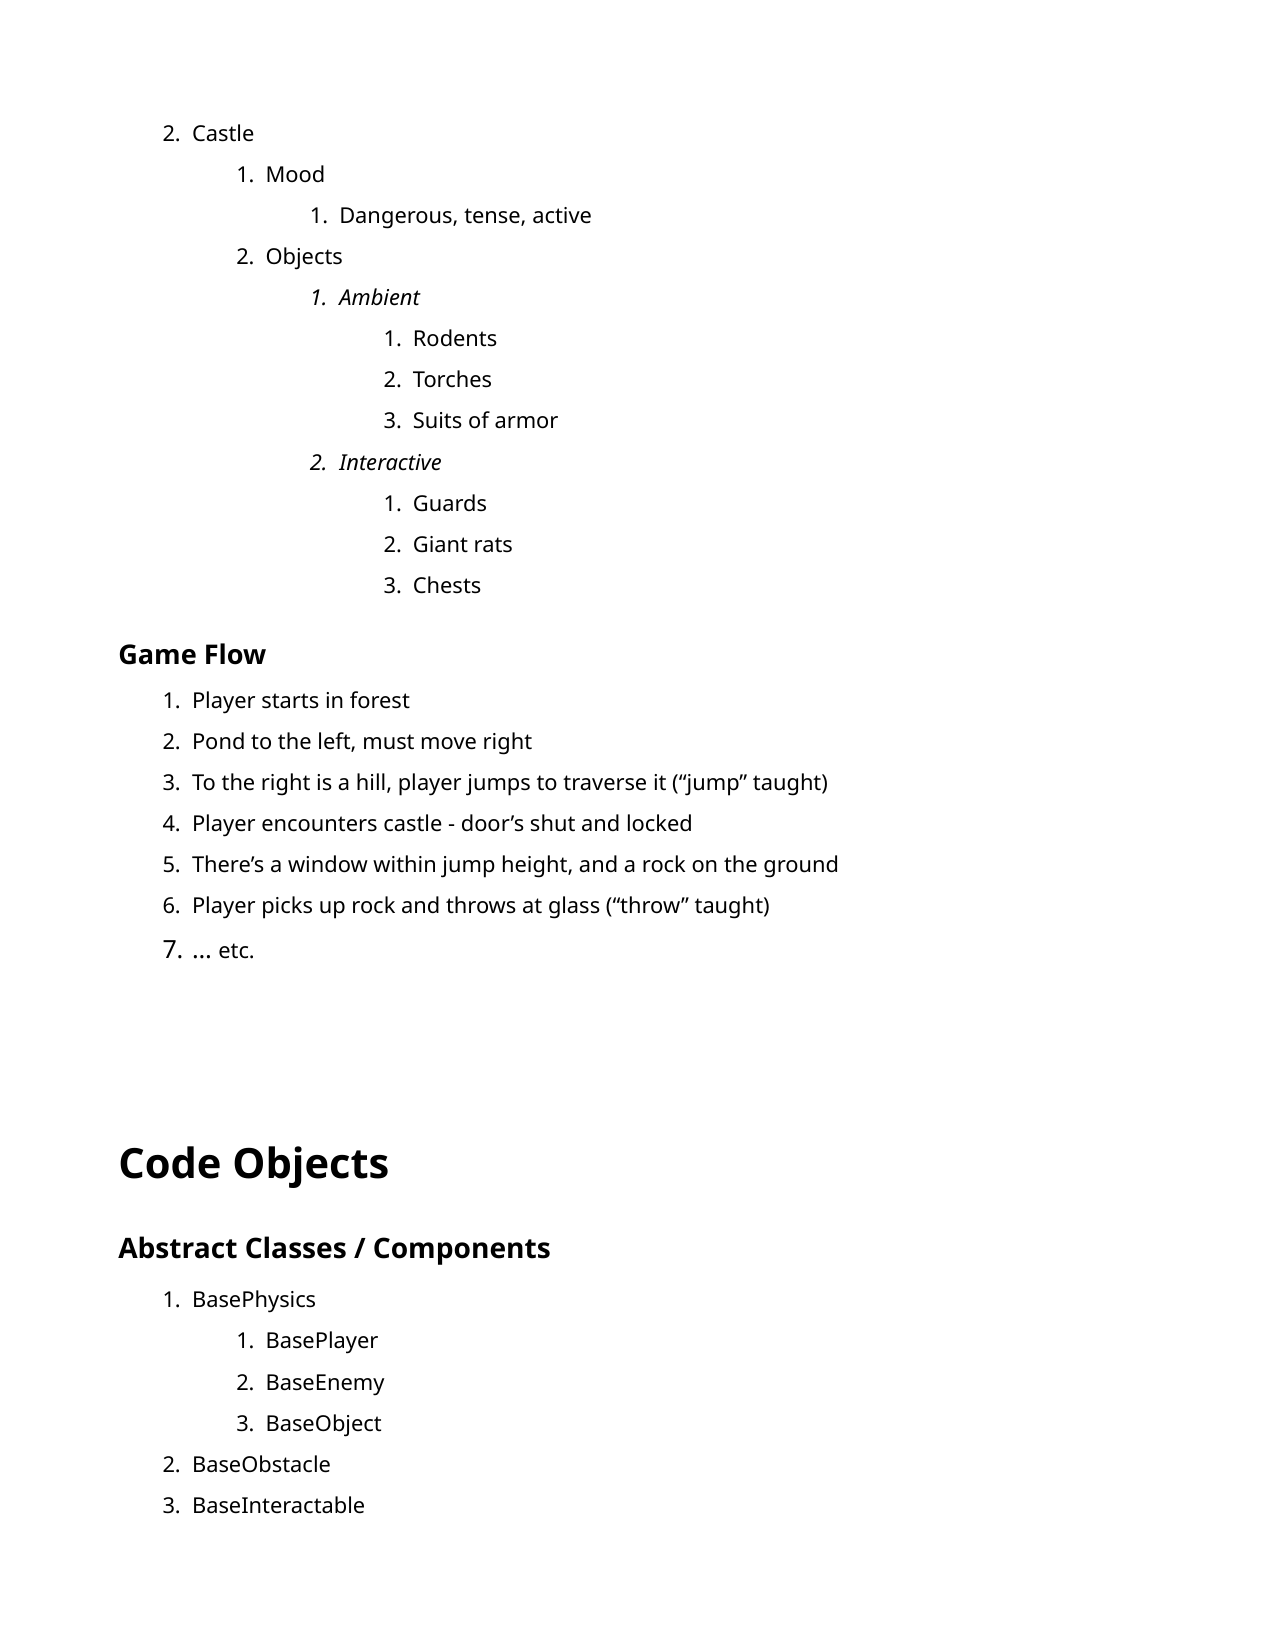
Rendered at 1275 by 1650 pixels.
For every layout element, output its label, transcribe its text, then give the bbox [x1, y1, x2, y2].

list Player picks up rock and throws at glass (“throw” taught) [162, 890, 1157, 920]
subtitle Game Flow [118, 636, 1157, 672]
list BaseInteractable [162, 1490, 1157, 1519]
list Rodents [383, 323, 1157, 353]
list Torches [383, 364, 1157, 394]
list Dangerous, tense, active [309, 200, 1157, 230]
list BasePhysics [162, 1284, 1157, 1314]
list Objects [236, 241, 1157, 271]
subtitle Abstract Classes / Components [118, 1228, 1157, 1266]
list BaseEnemy [236, 1367, 1157, 1396]
list … etc. [162, 931, 1157, 965]
list Ambient [309, 282, 1157, 312]
list Chests [383, 569, 1157, 599]
subtitle Code Objects [118, 1134, 1157, 1190]
list Castle [162, 118, 1157, 148]
list Giant rats [383, 528, 1157, 558]
list There’s a window within jump height, and a rock on the ground [162, 849, 1157, 879]
list Mood [236, 159, 1157, 189]
list BaseObstacle [162, 1449, 1157, 1478]
list Player starts in forest [162, 685, 1157, 715]
list BasePlayer [236, 1326, 1157, 1355]
list Interactive [309, 446, 1157, 476]
list Player encounters castle - door’s shut and locked [162, 808, 1157, 838]
list Pond to the left, must move right [162, 726, 1157, 756]
list Guards [383, 487, 1157, 517]
list Suits of armor [383, 405, 1157, 435]
list To the right is a hill, player jumps to traverse it (“jump” taught) [162, 767, 1157, 797]
list BaseObject [236, 1408, 1157, 1437]
